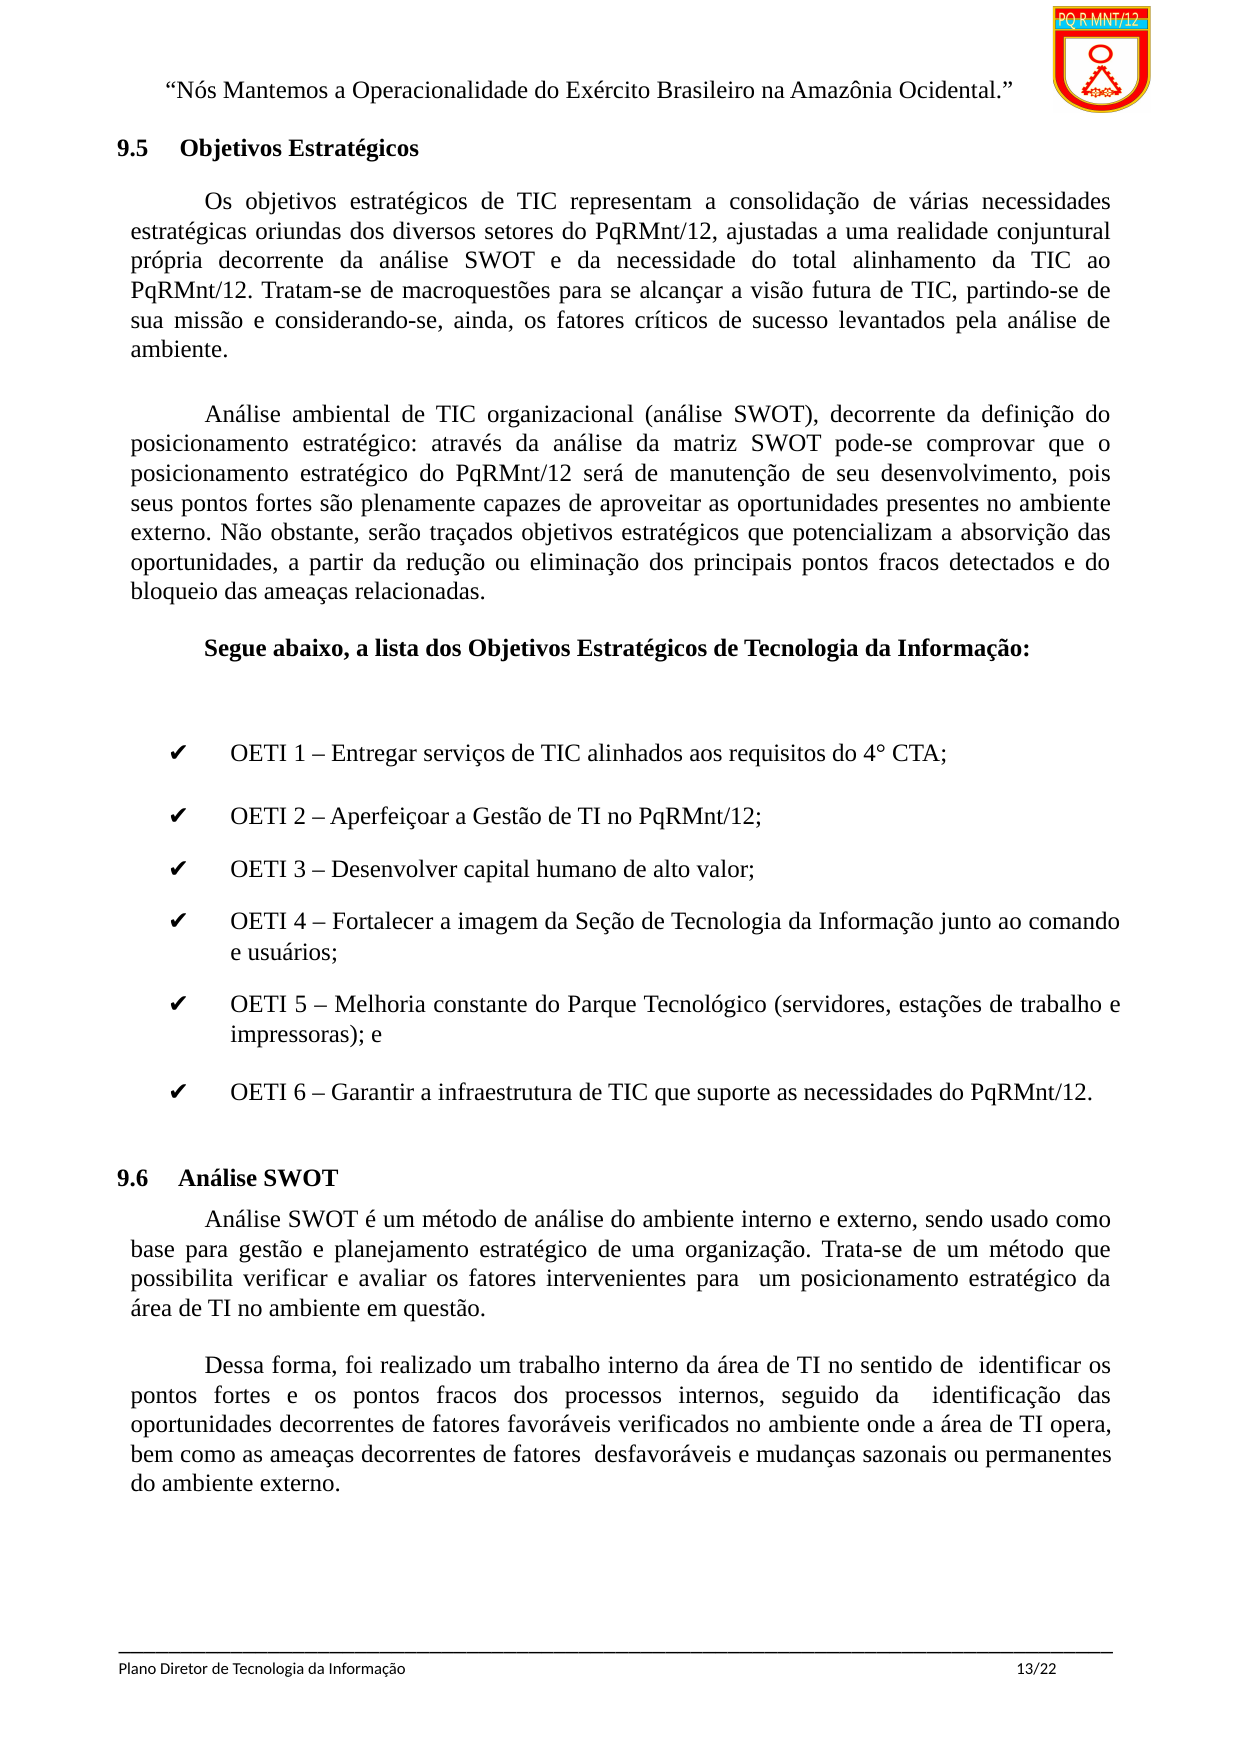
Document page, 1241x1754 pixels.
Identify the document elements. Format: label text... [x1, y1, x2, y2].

text Segue abaixo, a lista dos Objetivos Estratégicos de Tecnologia da Informação: [130, 633, 1123, 662]
list OETI 6 – Garantir a infraestrutura de TIC que suporte as necessidades do PqRMnt/12. [230, 1076, 1122, 1107]
list OETI 4 – Fortalecer a imagem da Seção de Tecnologia da Informação junto ao comando e usuários; [168, 906, 1122, 966]
text Análise SWOT é um método de análise do ambiente interno e externo, sendo usado como base para gestão e planejamento estratégico de uma organização. Trata-se de um método que possibilita verificar e avaliar os fatores intervenientes para um posicionamento estratégico da área de TI no ambiente em questão. [130, 1204, 1112, 1322]
list OETI 3 – Desenvolver capital humano de alto valor; [168, 853, 1122, 884]
text Análise ambiental de TIC organizacional (análise SWOT), decorrente da definição do posicionamento estratégico: através da análise da matriz SWOT pode-se comprovar que o posicionamento estratégico do PqRMnt/12 será de manutenção de seu desenvolvimento, pois seus pontos fortes são plenamente capazes de aproveitar as oportunidades presentes no ambiente externo. Não obstante, serão traçados objetivos estratégicos que potencializam a absorvição das oportunidades, a partir da redução ou eliminação dos principais pontos fracos detectados e do bloqueio das ameaças relacionadas. [130, 399, 1112, 605]
picture [1052, 6, 1151, 113]
list OETI 1 – Entregar serviços de TIC alinhados aos requisitos do 4° CTA; [230, 737, 1122, 767]
subtitle 9.6 Análise SWOT [117, 1163, 1123, 1192]
subtitle 9.5 Objetivos Estratégicos [117, 133, 1123, 162]
text Dessa forma, foi realizado um trabalho interno da área de TI no sentido de identificar os pontos fortes e os pontos fracos dos processos internos, seguido da identificação das oportunidades decorrentes de fatores favoráveis verificados no ambiente onde a área de TI opera, bem como as ameaças decorrentes de fatores desfavoráveis e mudanças sazonais ou permanentes do ambiente externo. [130, 1350, 1113, 1497]
list OETI 2 – Aperfeiçoar a Gestão de TI no PqRMnt/12; [230, 800, 1122, 830]
list OETI 5 – Melhoria constante do Parque Tecnológico (servidores, estações de trabalho e impressoras); e [168, 988, 1122, 1048]
text Os objetivos estratégicos de TIC representam a consolidação de várias necessidades estratégicas oriundas dos diversos setores do PqRMnt/12, ajustadas a uma realidade conjuntural própria decorrente da análise SWOT e da necessidade do total alinhamento da TIC ao PqRMnt/12. Tratam-se de macroquestões para se alcançar a visão futura de TIC, partindo-se de sua missão e considerando-se, ainda, os fatores críticos de sucesso levantados pela análise de ambiente. [130, 186, 1112, 363]
